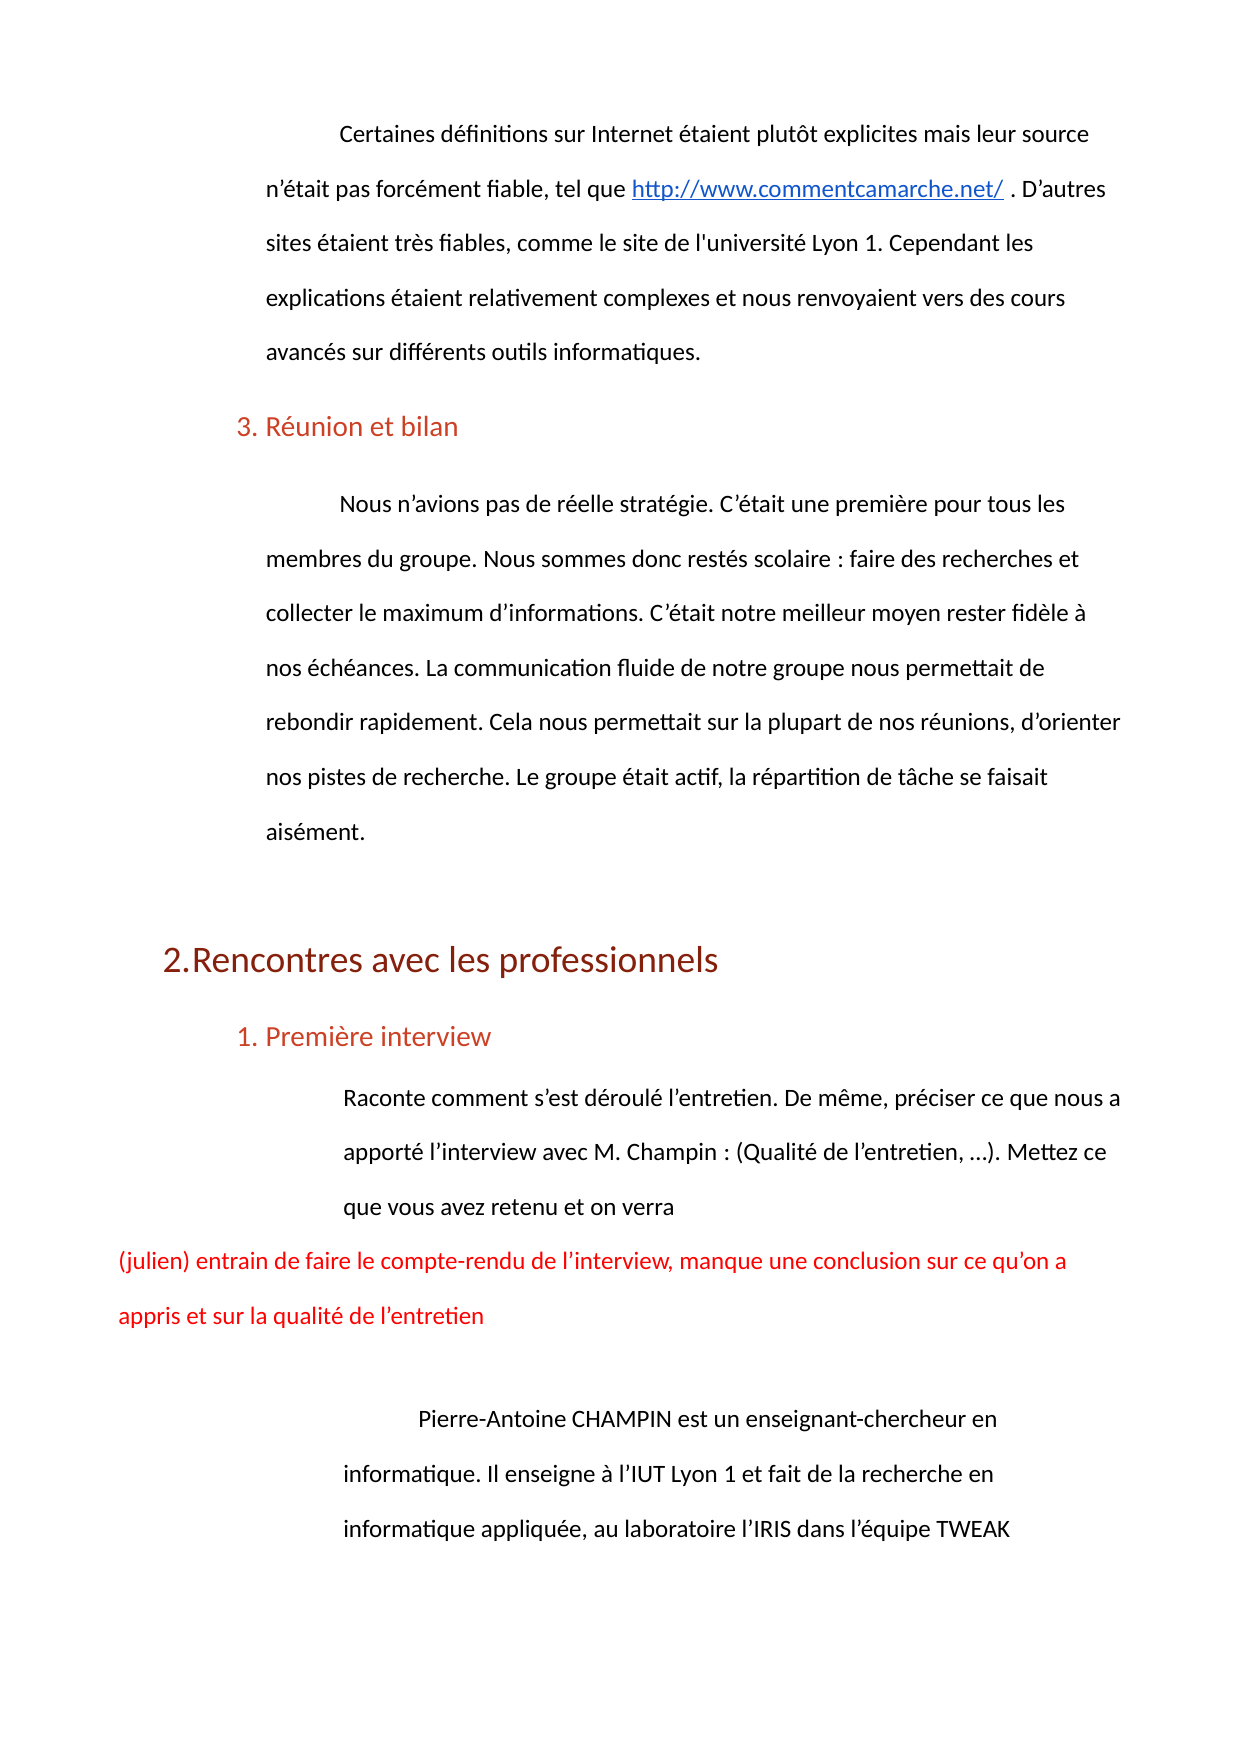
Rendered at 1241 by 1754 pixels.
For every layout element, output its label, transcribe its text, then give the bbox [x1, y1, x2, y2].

text Nous n’avions pas de réelle stratégie. C’était une première pour tous les membres du groupe. Nous sommes donc restés scolaire : faire des recherches et collecter le maximum d’informations. C’était notre meilleur moyen rester fidèle à nos échéances. La communication fluide de notre groupe nous permettait de rebondir rapidement. Cela nous permettait sur la plupart de nos réunions, d’orienter nos pistes de recherche. Le groupe était actif, la répartition de tâche se faisait aisément. [266, 488, 1122, 846]
text Raconte comment s’est déroulé l’entretien. De même, préciser ce que nous a apporté l’interview avec M. Champin : (Qualité de l’entretien, …). Mettez ce que vous avez retenu et on verra [343, 1082, 1122, 1221]
text Certaines définitions sur Internet étaient plutôt explicites mais leur source n’était pas forcément fiable, tel que http://www.commentcamarche.net/ . D’autres sites étaient très fiables, comme le site de l'université Lyon 1. Cependant les explications étaient relativement complexes et nous renvoyaient vers des cours avancés sur différents outils informatiques. [266, 118, 1122, 367]
list Rencontres avec les professionnels [162, 936, 1122, 982]
text Pierre-Antoine CHAMPIN est un enseignant-chercheur en informatique. Il enseigne à l’IUT Lyon 1 et fait de la recherche en informatique appliquée, au laboratoire l’IRIS dans l’équipe TWEAK [343, 1404, 1122, 1543]
text (julien) entrain de faire le compte-rendu de l’interview, manque une conclusion sur ce qu’on a appris et sur la qualité de l’entretien [118, 1245, 1122, 1331]
list Première interview [236, 1018, 1122, 1053]
list Réunion et bilan [236, 408, 1122, 443]
